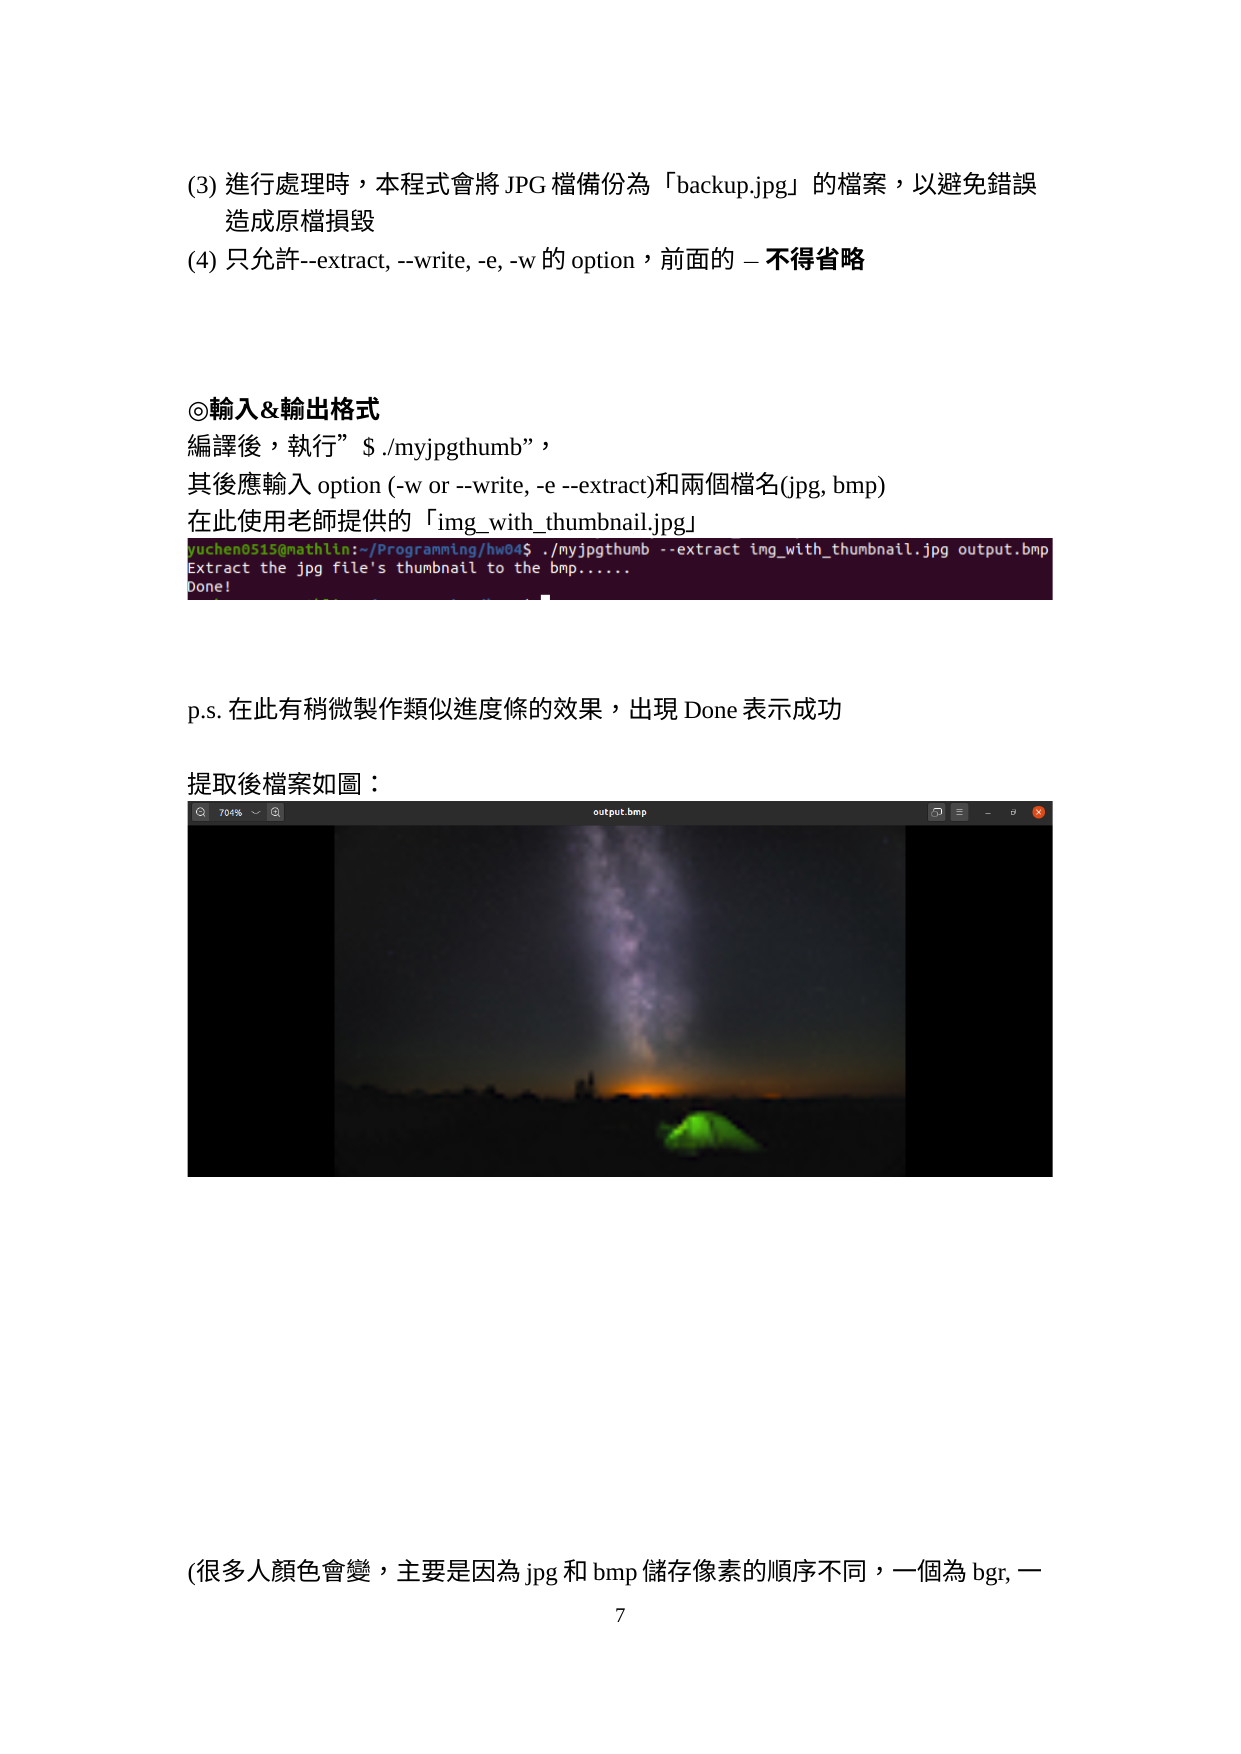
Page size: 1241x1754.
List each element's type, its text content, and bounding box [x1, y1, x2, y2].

list 只允許--extract, --write, -e, -w的option，前面的 不得省略 [187, 239, 1053, 276]
text 編譯後，執行”$ ./myjpgthumb”， [187, 426, 1053, 464]
text 提取後檔案如圖： [187, 764, 1053, 801]
text ◎輸入&輸出格式 [187, 389, 1053, 426]
picture [187, 538, 1053, 600]
picture [187, 801, 1053, 1177]
list 進行處理時，本程式會將JPG檔備份為「backup.jpg」的檔案，以避免錯誤造成原檔損毀 [187, 164, 1053, 239]
text (很多人顏色會變，主要是因為jpg和bmp儲存像素的順序不同，一個為bgr, 一 [187, 1551, 1053, 1589]
text 其後應輸入option (-w or --write, -e --extract)和兩個檔名(jpg, bmp) [187, 464, 1053, 501]
text p.s. 在此有稍微製作類似進度條的效果，出現Done表示成功 [187, 689, 1053, 726]
text 在此使用老師提供的「img_with_thumbnail.jpg」 [187, 501, 1053, 538]
